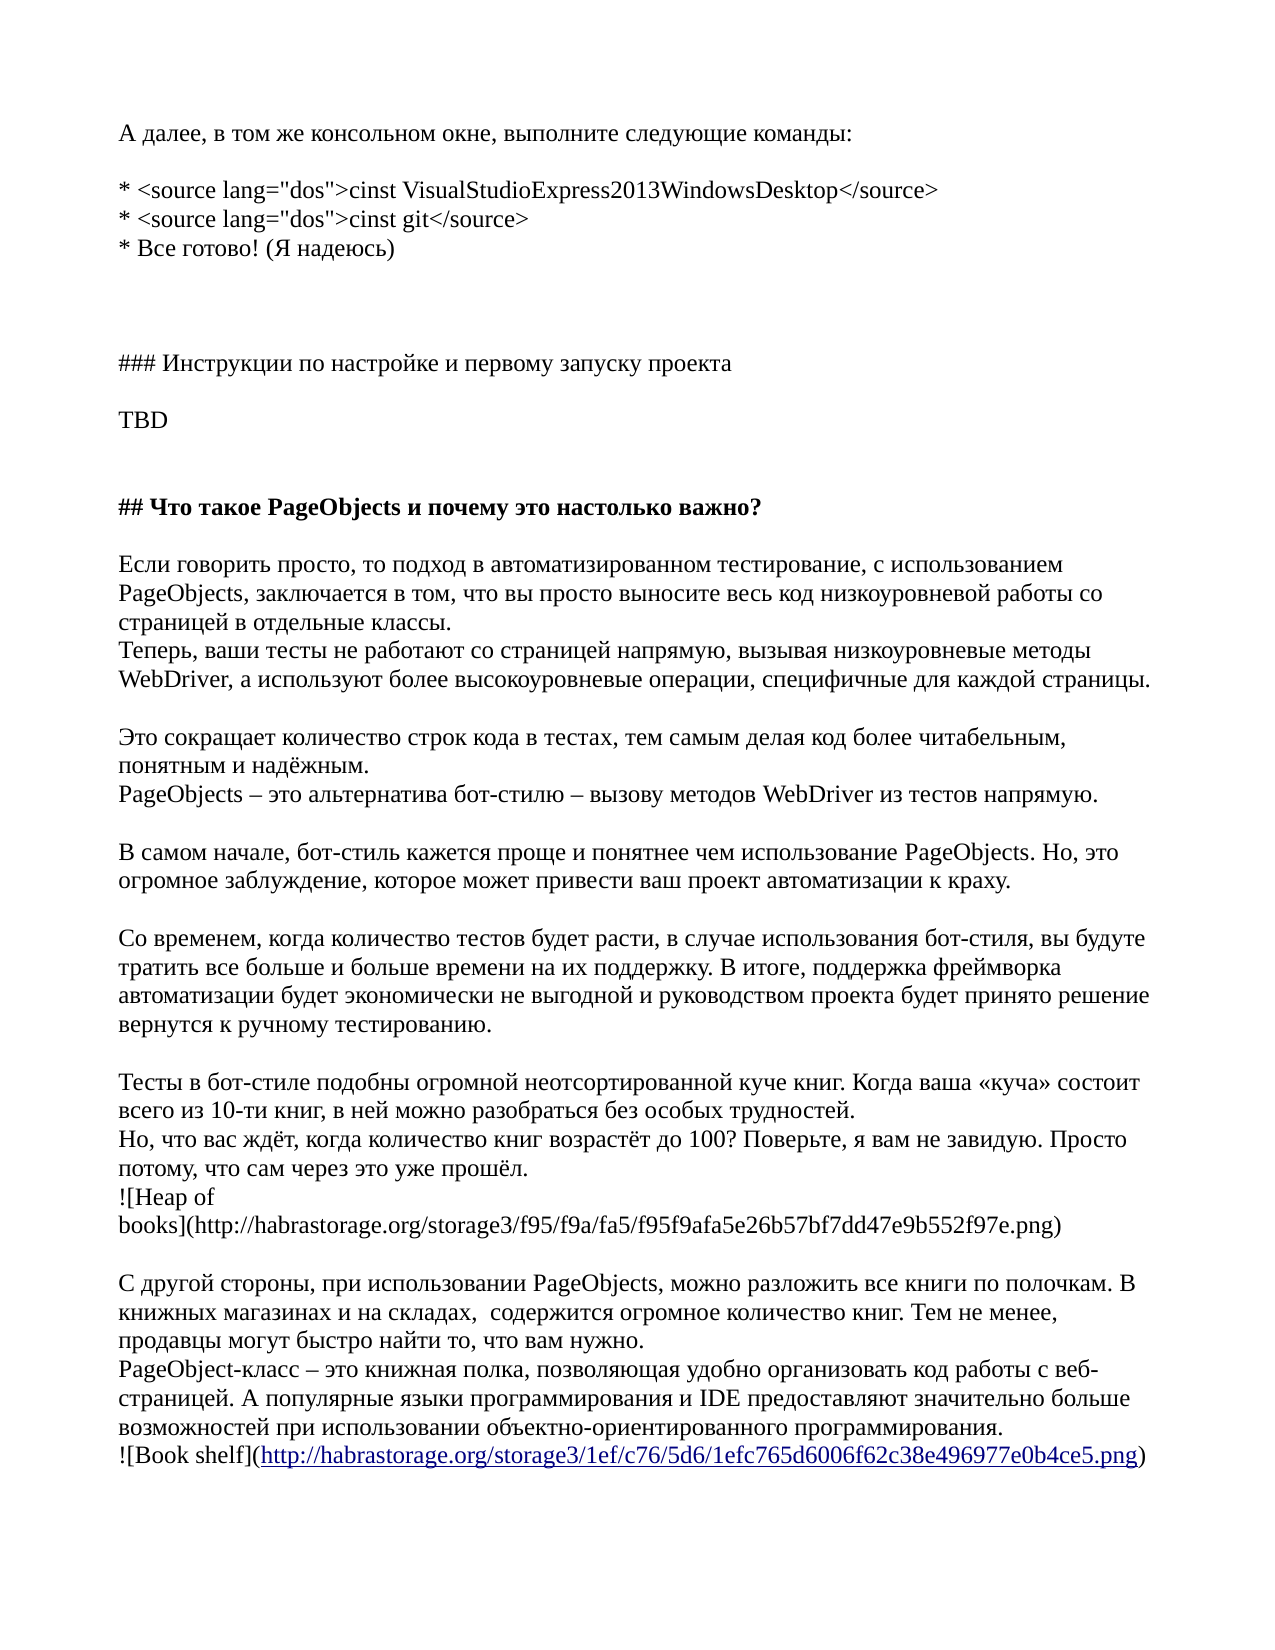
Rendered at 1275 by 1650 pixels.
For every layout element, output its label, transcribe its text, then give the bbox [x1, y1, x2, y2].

text Тесты в бот-стиле подобны огромной неотсортированной куче книг. Когда ваша «куча» состоит всего из 10-ти книг, в ней можно разобраться без особых трудностей. [118, 1067, 1157, 1124]
text Если говорить просто, то подход в автоматизированном тестирование, с использованием PageObjects, заключается в том, что вы просто выносите весь код низкоуровневой работы со страницей в отдельные классы. [118, 549, 1157, 636]
text Но, что вас ждёт, когда количество книг возрастёт до 100? Поверьте, я вам не завидую. Просто потому, что сам через это уже прошёл. [118, 1124, 1157, 1182]
text С другой стороны, при использовании PageObjects, можно разложить все книги по полочкам. В книжных магазинах и на складах, содержится огромное количество книг. Тем не менее, продавцы могут быстро найти то, что вам нужно. [118, 1268, 1157, 1354]
text * <source lang="dos">cinst VisualStudioExpress2013WindowsDesktop</source> [118, 176, 1157, 204]
text Со временем, когда количество тестов будет расти, в случае использования бот-стиля, вы будуте тратить все больше и больше времени на их поддержку. В итоге, поддержка фреймворка автоматизации будет экономически не выгодной и руководством проекта будет принято решение вернутся к ручному тестированию. [118, 923, 1157, 1038]
text * <source lang="dos">cinst git</source> [118, 204, 1157, 233]
text ### Инструкции по настройке и первому запуску проекта [118, 348, 1157, 377]
text Это сокращает количество строк кода в тестах, тем самым делая код более читабельным, понятным и надёжным. [118, 722, 1157, 779]
text А далее, в том же консольном окне, выполните следующие команды: [118, 118, 1157, 147]
text В самом начале, бот-стиль кажется проще и понятнее чем использование PageObjects. Но, это огромное заблуждение, которое может привести ваш проект автоматизации к краху. [118, 837, 1157, 894]
text ![Book shelf](http://habrastorage.org/storage3/1ef/c76/5d6/1efc765d6006f62c38e496977e0b4ce5.png) [118, 1441, 1157, 1469]
text PageObjects – это альтернатива бот-стилю – вызову методов WebDriver из тестов напрямую. [118, 779, 1157, 808]
text TBD [118, 406, 1157, 434]
text ## Что такое PageObjects и почему это настолько важно? [118, 492, 1157, 521]
text ![Heap of books](http://habrastorage.org/storage3/f95/f9a/fa5/f95f9afa5e26b57bf7dd47e9b552f97e.png) [118, 1182, 1157, 1239]
text PageObject-класс – это книжная полка, позволяющая удобно организовать код работы с веб-страницей. А популярные языки программирования и IDE предоставляют значительно больше возможностей при использовании объектно-ориентированного программирования. [118, 1354, 1157, 1441]
text Теперь, ваши тесты не работают со страницей напрямую, вызывая низкоуровневые методы WebDriver, а используют более высокоуровневые операции, специфичные для каждой страницы. [118, 636, 1157, 693]
text * Все готово! (Я надеюсь) [118, 233, 1157, 262]
